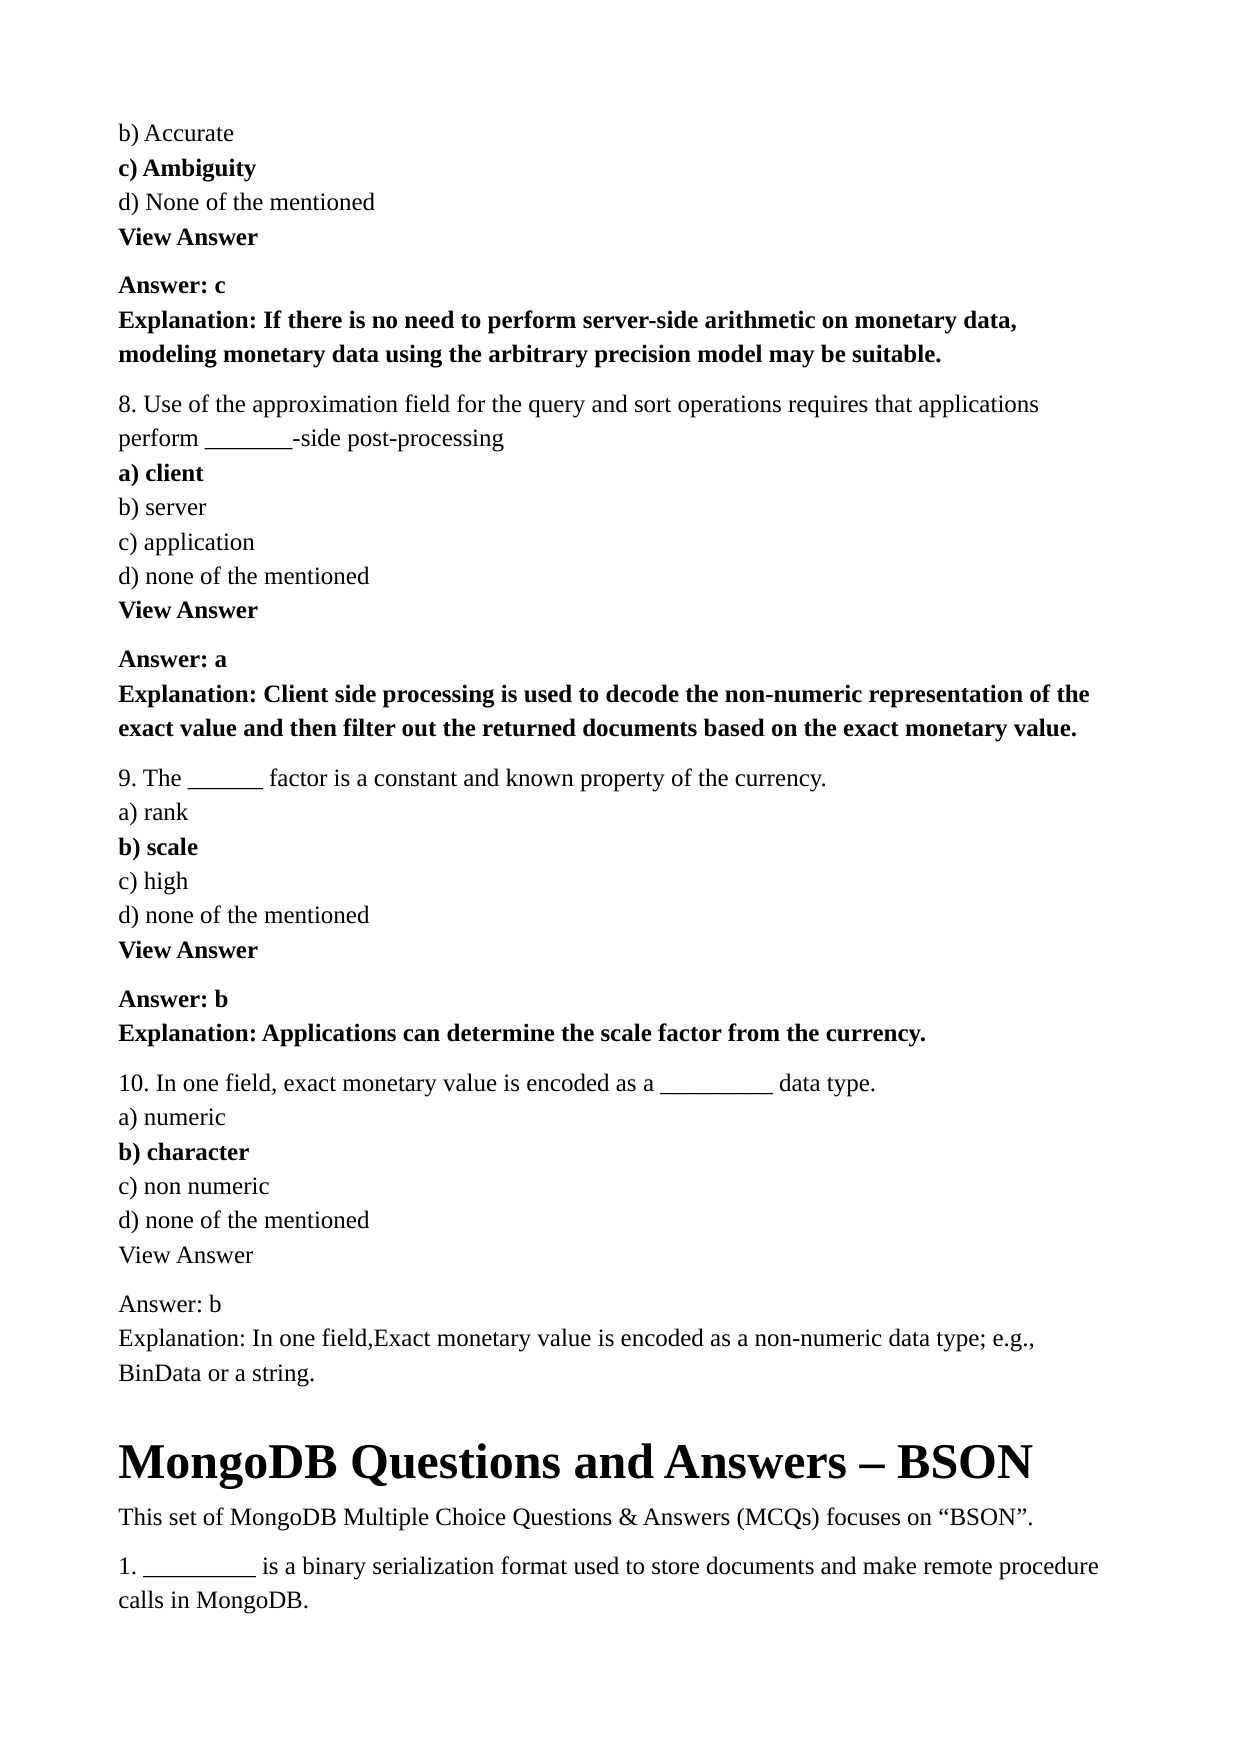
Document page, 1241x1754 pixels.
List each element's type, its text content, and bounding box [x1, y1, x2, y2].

text 9. The ______ factor is a constant and known property of the currency. a) rank b) scale c) high d) none of the mentioned View Answer [118, 763, 1122, 964]
text Answer: b Explanation: In one field,Exact monetary value is encoded as a non-numeric data type; e.g., BinData or a string. [118, 1289, 1122, 1387]
subtitle MongoDB Questions and Answers – BSON [118, 1432, 1122, 1489]
text 8. Use of the approximation field for the query and sort operations requires that applications perform _______-side post-processing a) client b) server c) application d) none of the mentioned View Answer [118, 389, 1122, 624]
text 10. In one field, exact monetary value is encoded as a _________ data type. a) numeric b) character c) non numeric d) none of the mentioned View Answer [118, 1068, 1122, 1269]
text 1. _________ is a binary serialization format used to store documents and make remote procedure calls in MongoDB. [118, 1551, 1122, 1614]
text Answer: a Explanation: Client side processing is used to decode the non-numeric representation of the exact value and then filter out the returned documents based on the exact monetary value. [118, 644, 1122, 742]
text b) Accurate c) Ambiguity d) None of the mentioned View Answer [118, 118, 1122, 250]
text Answer: b Explanation: Applications can determine the scale factor from the currency. [118, 984, 1122, 1047]
text This set of MongoDB Multiple Choice Questions & Answers (MCQs) focuses on “BSON”. [118, 1502, 1122, 1531]
text Answer: c Explanation: If there is no need to perform server-side arithmetic on monetary data, modeling monetary data using the arbitrary precision model may be suitable. [118, 271, 1122, 368]
